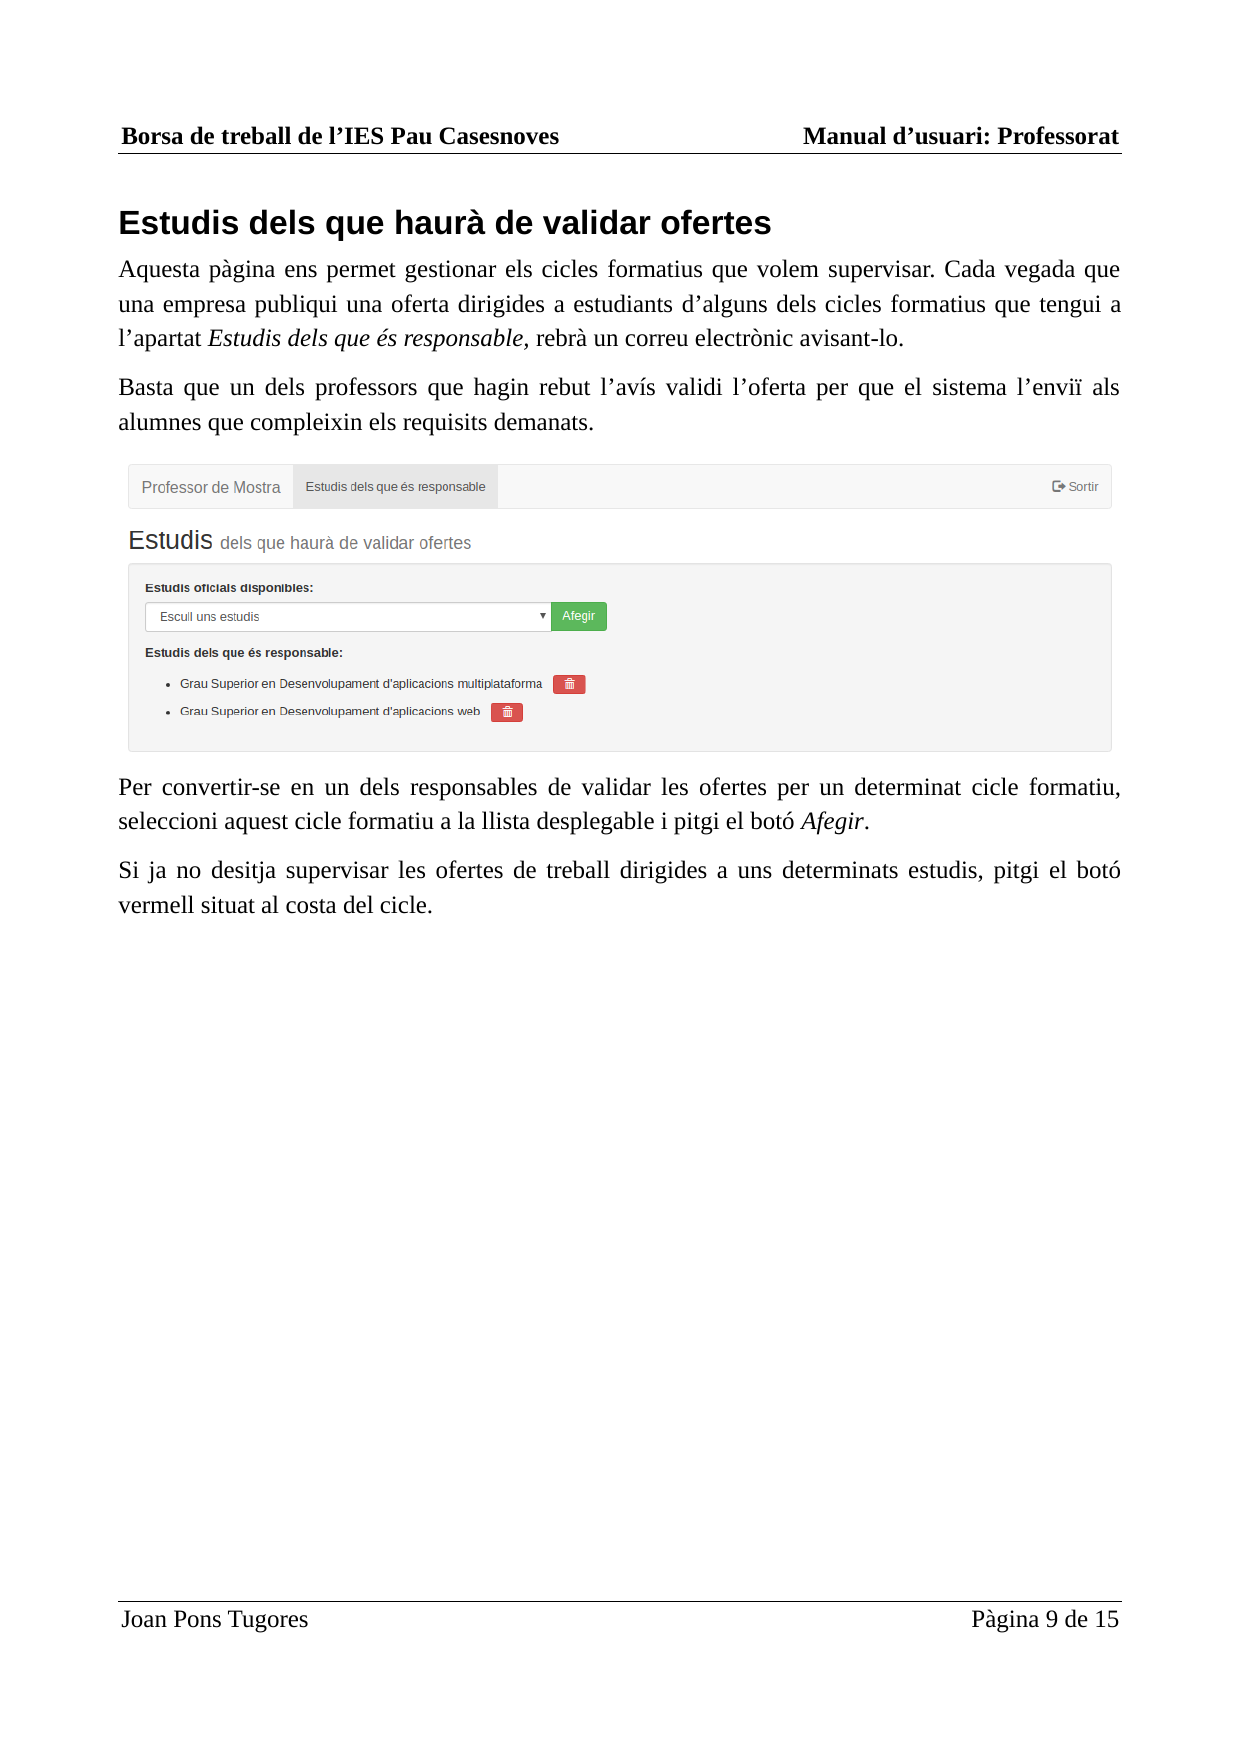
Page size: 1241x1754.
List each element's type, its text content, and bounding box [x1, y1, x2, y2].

text Basta que un dels professors que hagin rebut l’avís validi l’oferta per que el sistema l’enviï als alumnes que compleixin els requisits demanats. [118, 372, 1122, 436]
text Per convertir-se en un dels responsables de validar les ofertes per un determinat cicle formatiu, seleccioni aquest cicle formatiu a la llista desplegable i pitgi el botó Afegir. [118, 767, 1122, 835]
text Si ja no desitja supervisar les ofertes de treball dirigides a uns determinats estudis, pitgi el botó vermell situat al costa del cicle. [118, 855, 1122, 919]
subtitle Estudis dels que haurà de validar ofertes [118, 203, 1122, 242]
picture [118, 455, 1123, 767]
text Aquesta pàgina ens permet gestionar els cicles formatius que volem supervisar. Cada vegada que una empresa publiqui una oferta dirigides a estudiants d’alguns dels cicles formatius que tengui a l’apartat Estudis dels que és responsable, rebrà un correu electrònic avisant-lo. [118, 254, 1122, 352]
